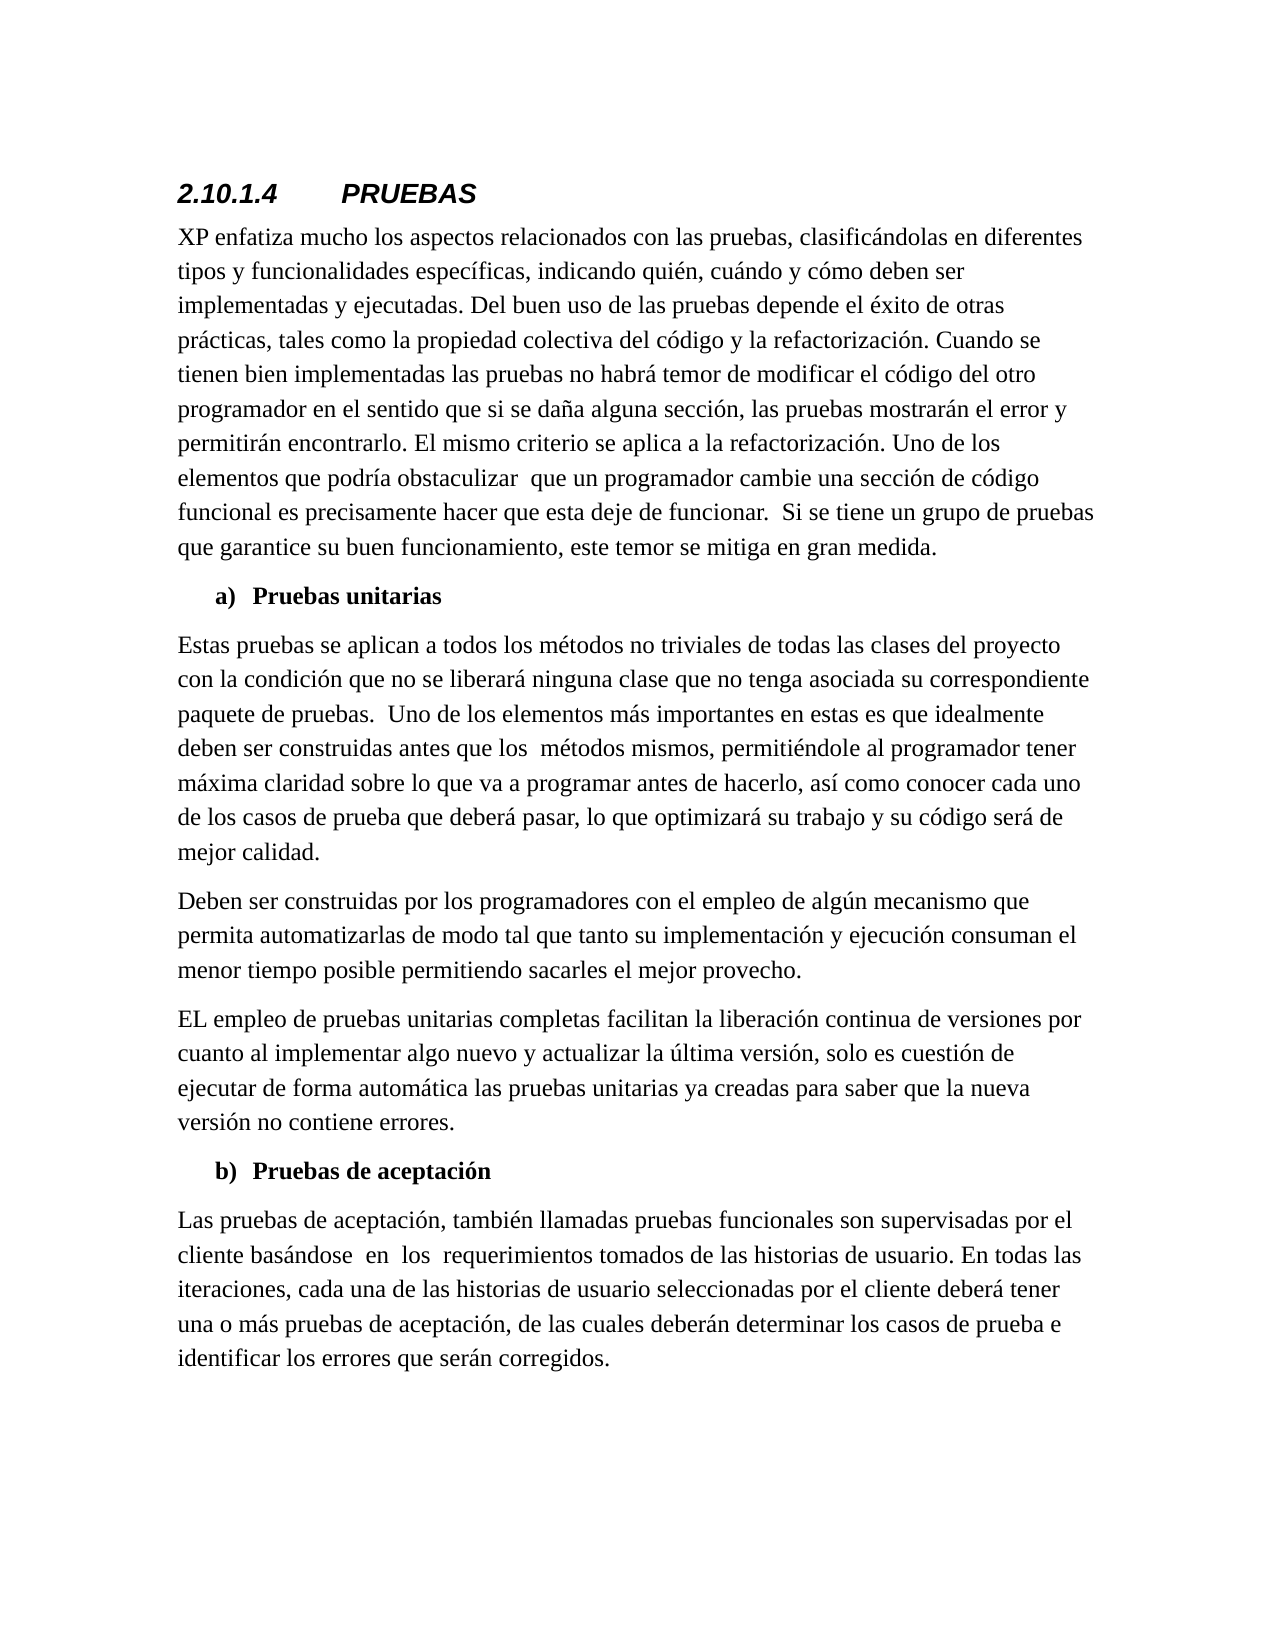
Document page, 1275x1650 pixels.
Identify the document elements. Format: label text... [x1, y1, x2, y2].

text EL empleo de pruebas unitarias completas facilitan la liberación continua de versiones por cuanto al implementar algo nuevo y actualizar la última versión, solo es cuestión de ejecutar de forma automática las pruebas unitarias ya creadas para saber que la nueva versión no contiene errores. [177, 1004, 1098, 1136]
list Pruebas unitarias [215, 581, 1098, 610]
text Deben ser construidas por los programadores con el empleo de algún mecanismo que permita automatizarlas de modo tal que tanto su implementación y ejecución consuman el menor tiempo posible permitiendo sacarles el mejor provecho. [177, 886, 1098, 984]
text XP enfatiza mucho los aspectos relacionados con las pruebas, clasificándolas en diferentes tipos y funcionalidades específicas, indicando quién, cuándo y cómo deben ser implementadas y ejecutadas. Del buen uso de las pruebas depende el éxito de otras prácticas, tales como la propiedad colectiva del código y la refactorización. Cuando se tienen bien implementadas las pruebas no habrá temor de modificar el código del otro programador en el sentido que si se daña alguna sección, las pruebas mostrarán el error y permitirán encontrarlo. El mismo criterio se aplica a la refactorización. Uno de los elementos que podría obstaculizar que un programador cambie una sección de código funcional es precisamente hacer que esta deje de funcionar. Si se tiene un grupo de pruebas que garantice su buen funcionamiento, este temor se mitiga en gran medida. [177, 222, 1098, 561]
text Las pruebas de aceptación, también llamadas pruebas funcionales son supervisadas por el cliente basándose en los requerimientos tomados de las historias de usuario. En todas las iteraciones, cada una de las historias de usuario seleccionadas por el cliente deberá tener una o más pruebas de aceptación, de las cuales deberán determinar los casos de prueba e identificar los errores que serán corregidos. [177, 1206, 1098, 1372]
subtitle PRUEBAS [177, 177, 1098, 209]
text Estas pruebas se aplican a todos los métodos no triviales de todas las clases del proyecto con la condición que no se liberará ninguna clase que no tenga asociada su correspondiente paquete de pruebas. Uno de los elementos más importantes en estas es que idealmente deben ser construidas antes que los métodos mismos, permitiéndole al programador tener máxima claridad sobre lo que va a programar antes de hacerlo, así como conocer cada uno de los casos de prueba que deberá pasar, lo que optimizará su trabajo y su código será de mejor calidad. [177, 630, 1098, 866]
list Pruebas de aceptación [215, 1156, 1098, 1185]
